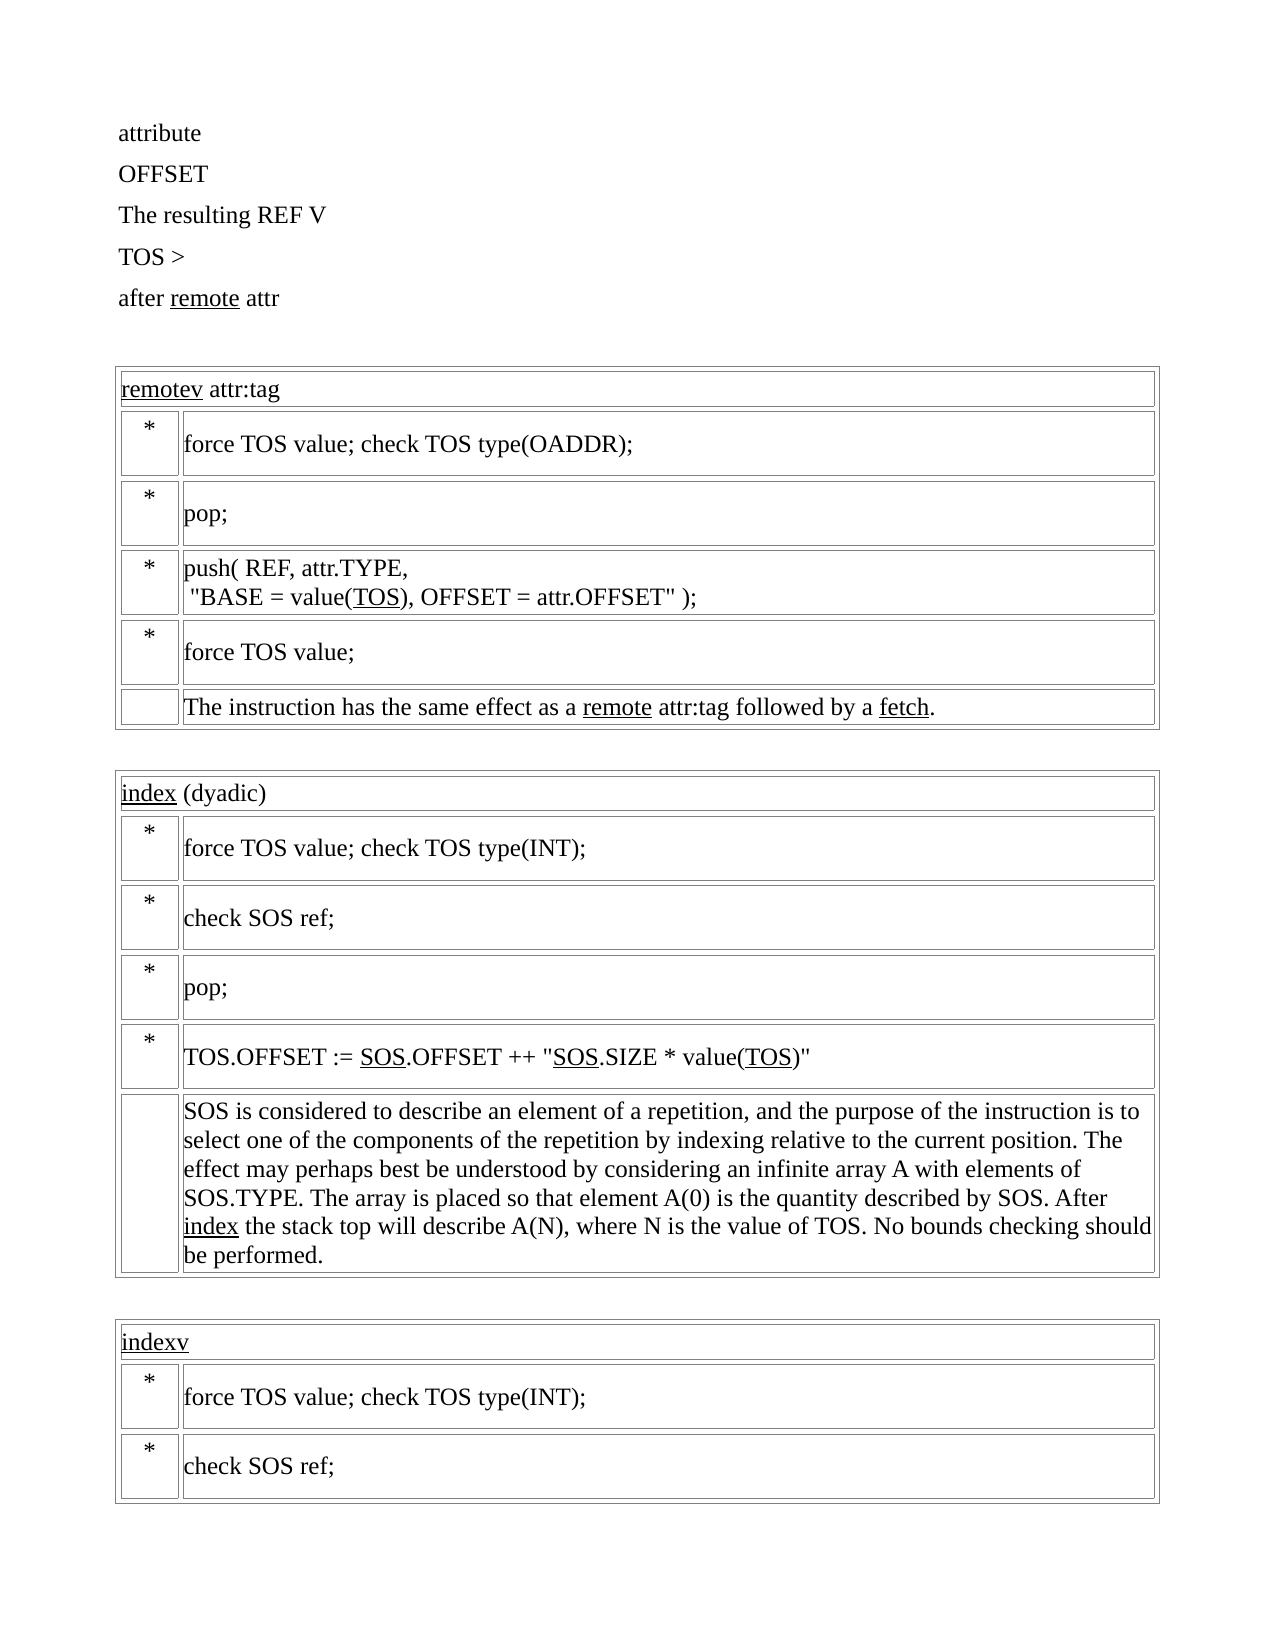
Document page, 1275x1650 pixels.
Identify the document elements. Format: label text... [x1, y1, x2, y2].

table_cell [118, 1088, 180, 1272]
table_cell force TOS value; check TOS type(OADDR); [180, 406, 1157, 475]
table_header index (dyadic) [118, 771, 1157, 810]
table_cell push( REF, attr.TYPE, "BASE = value(TOS), OFFSET = attr.OFFSET" ); [180, 545, 1157, 614]
table_cell [122, 1095, 178, 1272]
table_header indexv [118, 1320, 1157, 1358]
table_cell [122, 690, 178, 723]
table_cell [118, 684, 180, 723]
table_cell pop; [180, 475, 1157, 544]
table_cell * [118, 949, 180, 1019]
table_cell SOS is considered to describe an element of a repetition, and the purpose of the instruction is to select one of the components of the repetition by indexing relative to the current position. The effect may perhaps best be understood by considering an infinite array A with elements of SOS.TYPE. The array is placed so that element A(0) is the quantity described by SOS. After index the stack top will describe A(N), where N is the value of TOS. No bounds checking should be performed. [180, 1088, 1157, 1272]
table_cell * [118, 406, 180, 475]
table_cell check SOS ref; [180, 880, 1157, 949]
table_cell * [118, 614, 180, 683]
table_cell pop; [180, 949, 1157, 1019]
text The resulting REF V [118, 201, 1157, 229]
table_cell The instruction has the same effect as a remote attr:tag followed by a fetch. [180, 684, 1157, 723]
table_cell TOS.OFFSET := SOS.OFFSET ++ "SOS.SIZE * value(TOS)" [180, 1019, 1157, 1088]
table_cell force TOS value; [180, 614, 1157, 683]
table_header remotev attr:tag [118, 367, 1157, 406]
table_cell * [118, 1359, 180, 1428]
text after remote attr [118, 283, 1157, 312]
text TOS > [118, 242, 1157, 271]
table_cell * [118, 880, 180, 949]
table_cell * [118, 475, 180, 544]
table_cell * [118, 1428, 180, 1497]
table_cell force TOS value; check TOS type(INT); [180, 810, 1157, 880]
table_cell * [118, 810, 180, 880]
table_cell force TOS value; check TOS type(INT); [180, 1359, 1157, 1428]
table_cell * [118, 1019, 180, 1088]
text attribute [118, 118, 1157, 147]
text OFFSET [118, 159, 1157, 188]
table_cell * [118, 545, 180, 614]
table_cell check SOS ref; [180, 1428, 1157, 1497]
